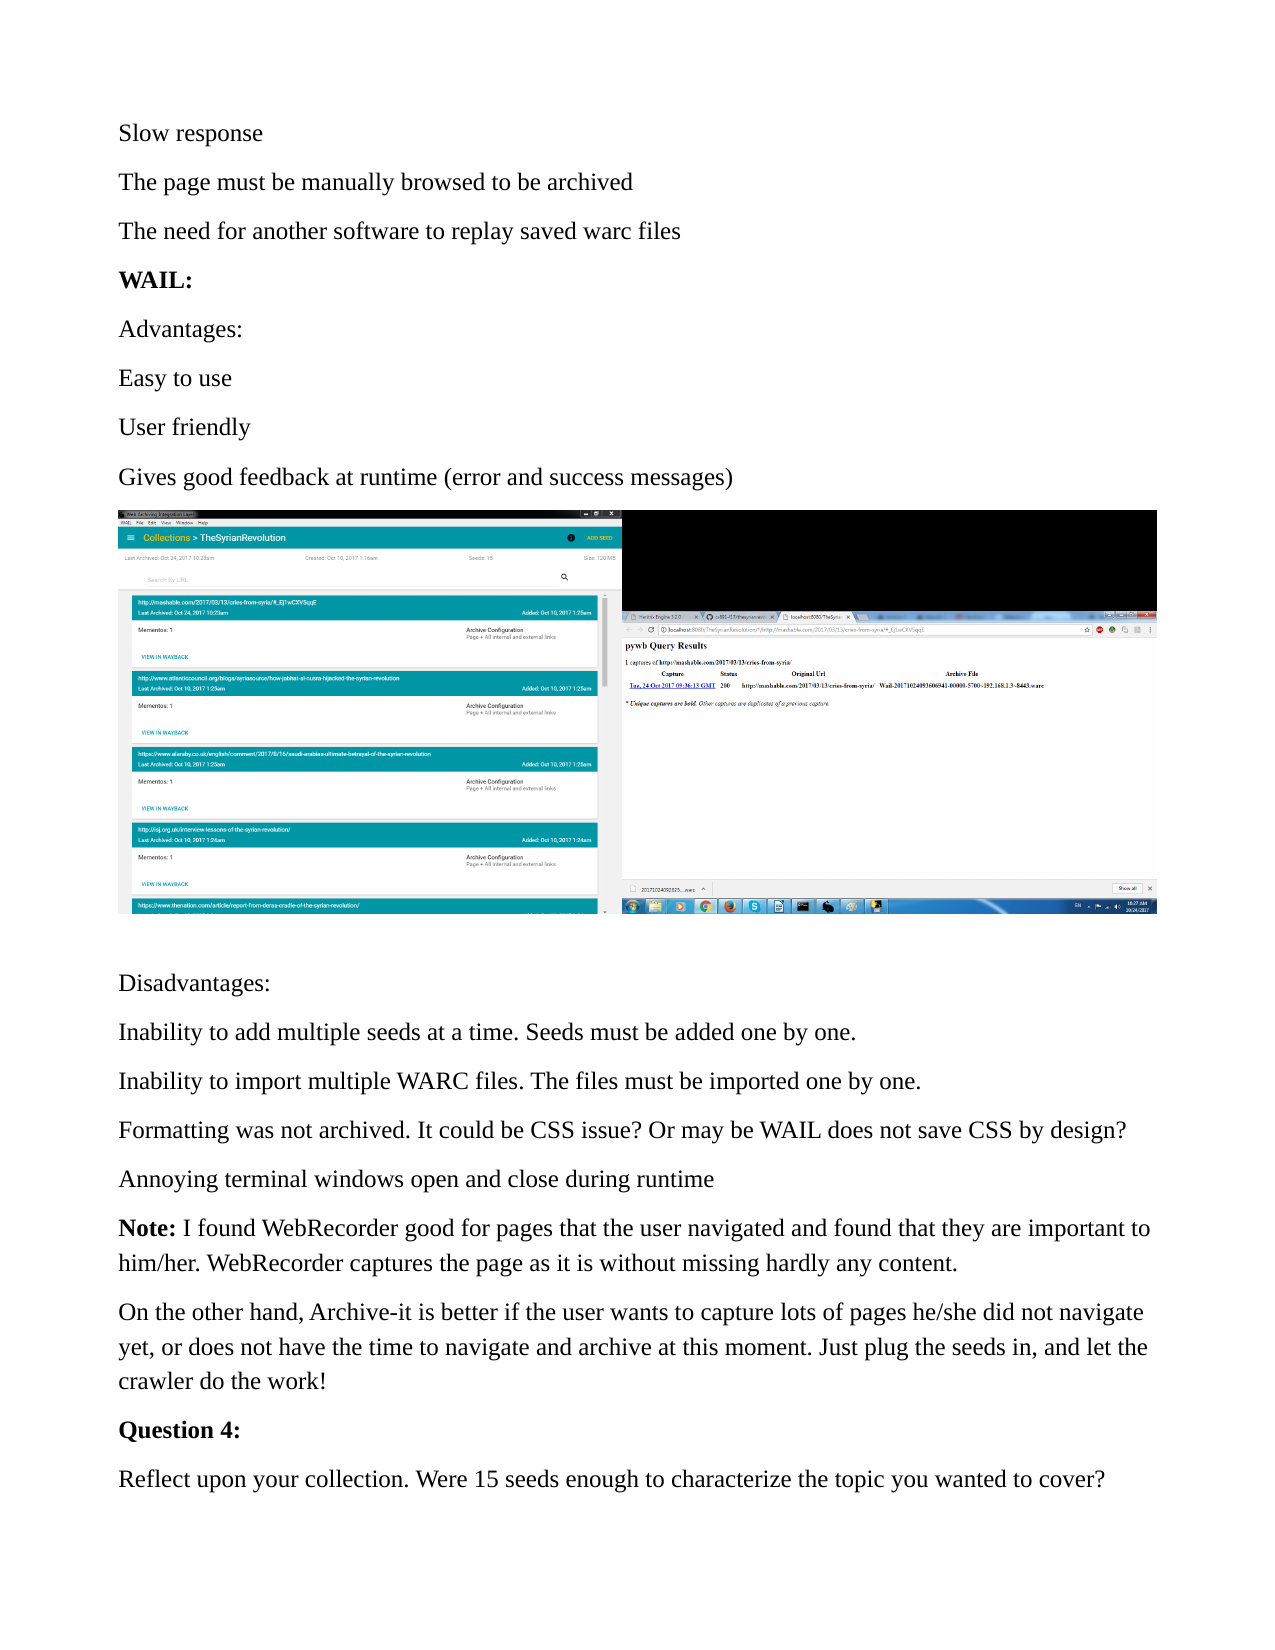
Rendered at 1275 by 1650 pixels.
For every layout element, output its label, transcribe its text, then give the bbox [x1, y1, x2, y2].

text WAIL: [118, 265, 1157, 294]
text Reflect upon your collection. Were 15 seeds enough to characterize the topic you wanted to cover? [118, 1464, 1157, 1493]
text Disadvantages: [118, 968, 1157, 997]
text Question 4: [118, 1415, 1157, 1444]
text The need for another software to replay saved warc files [118, 216, 1157, 245]
text Gives good feedback at runtime (error and success messages) [118, 462, 1157, 490]
text Easy to use [118, 363, 1157, 392]
text User friendly [118, 412, 1157, 441]
text On the other hand, Archive-it is better if the user wants to capture lots of pages he/she did not navigate yet, or does not have the time to navigate and archive at this moment. Just plug the seeds in, and let the crawler do the work! [118, 1297, 1157, 1395]
text Note: I found WebRecorder good for pages that the user navigated and found that they are important to him/her. WebRecorder captures the page as it is without missing hardly any content. [118, 1213, 1157, 1277]
text The page must be manually browsed to be archived [118, 167, 1157, 196]
text Formatting was not archived. It could be CSS issue? Or may be WAIL does not save CSS by design? [118, 1115, 1157, 1144]
text Advantages: [118, 314, 1157, 343]
text Inability to add multiple seeds at a time. Seeds must be added one by one. [118, 1017, 1157, 1046]
text Inability to import multiple WARC files. The files must be imported one by one. [118, 1066, 1157, 1095]
text Annoying terminal windows open and close during runtime [118, 1164, 1157, 1193]
picture [118, 510, 1157, 914]
text Slow response [118, 118, 1157, 147]
